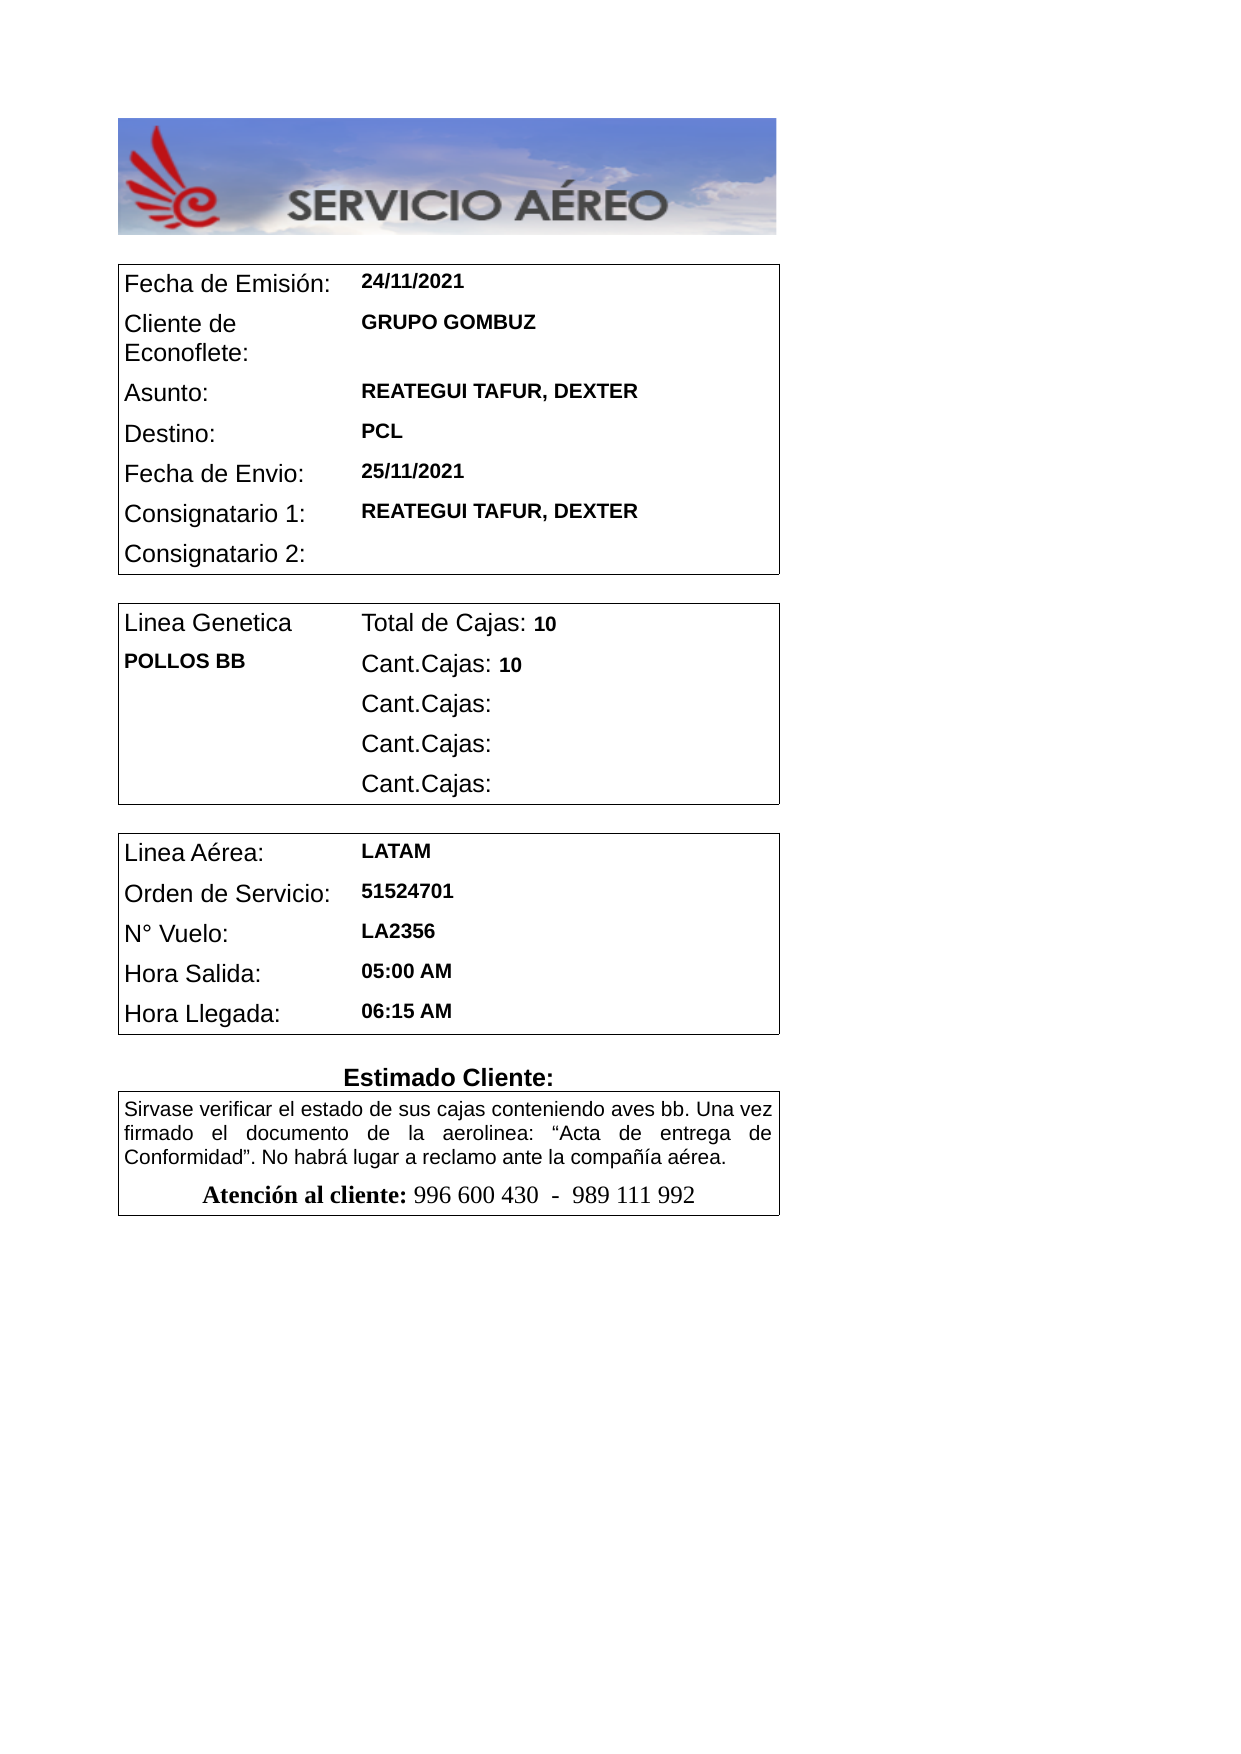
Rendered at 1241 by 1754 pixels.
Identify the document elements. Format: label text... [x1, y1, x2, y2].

table_cell Sirvase verificar el estado de sus cajas conteniendo aves bb. Una vez firmado el documento de la aerolinea: “Acta de entrega de Conformidad”. No habrá lugar a reclamo ante la compañía aérea. [119, 1092, 779, 1175]
table_cell LA2356 [356, 913, 779, 953]
table_cell Consignatario 1: [119, 493, 356, 533]
table_cell 25/11/2021 [356, 453, 779, 493]
table_cell [119, 723, 356, 763]
table_cell Total de Cajas: 10 [356, 604, 779, 643]
table_cell [118, 805, 356, 833]
table_cell REATEGUI TAFUR, DEXTER [356, 493, 779, 533]
table_cell [356, 575, 779, 603]
table_cell Hora Llegada: [119, 994, 356, 1034]
table_cell Atención al cliente: 996 600 430 - 989 111 992 [119, 1175, 779, 1215]
table_cell N° Vuelo: [119, 913, 356, 953]
table_cell Linea Genetica [119, 604, 356, 643]
table_cell Linea Aérea: [119, 834, 356, 873]
picture [118, 118, 777, 235]
table_cell Cant.Cajas: [356, 723, 779, 763]
table_cell PCL [356, 413, 779, 453]
table_cell Hora Salida: [119, 953, 356, 993]
table_cell Fecha de Envio: [119, 453, 356, 493]
table_cell Orden de Servicio: [119, 873, 356, 913]
table_cell POLLOS BB [119, 643, 356, 683]
table_cell 51524701 [356, 873, 779, 913]
table_cell Consignatario 2: [119, 534, 356, 574]
table_cell [119, 683, 356, 723]
table_header 24/11/2021 [356, 265, 779, 304]
table_cell 06:15 AM [356, 994, 779, 1034]
table_cell Cliente de Econoflete: [119, 304, 356, 373]
table_cell Estimado Cliente: [118, 1035, 779, 1091]
table_cell [356, 805, 779, 833]
table_cell Destino: [119, 413, 356, 453]
table_cell Asunto: [119, 373, 356, 413]
table_cell [119, 764, 356, 804]
table_cell LATAM [356, 834, 779, 873]
table_cell Cant.Cajas: [356, 764, 779, 804]
table_cell [118, 575, 356, 603]
table_cell [356, 534, 779, 574]
table_cell Cant.Cajas: 10 [356, 643, 779, 683]
table_cell REATEGUI TAFUR, DEXTER [356, 373, 779, 413]
table_cell 05:00 AM [356, 953, 779, 993]
table_header Fecha de Emisión: [119, 265, 356, 304]
table_cell GRUPO GOMBUZ [356, 304, 779, 373]
table_cell Cant.Cajas: [356, 683, 779, 723]
